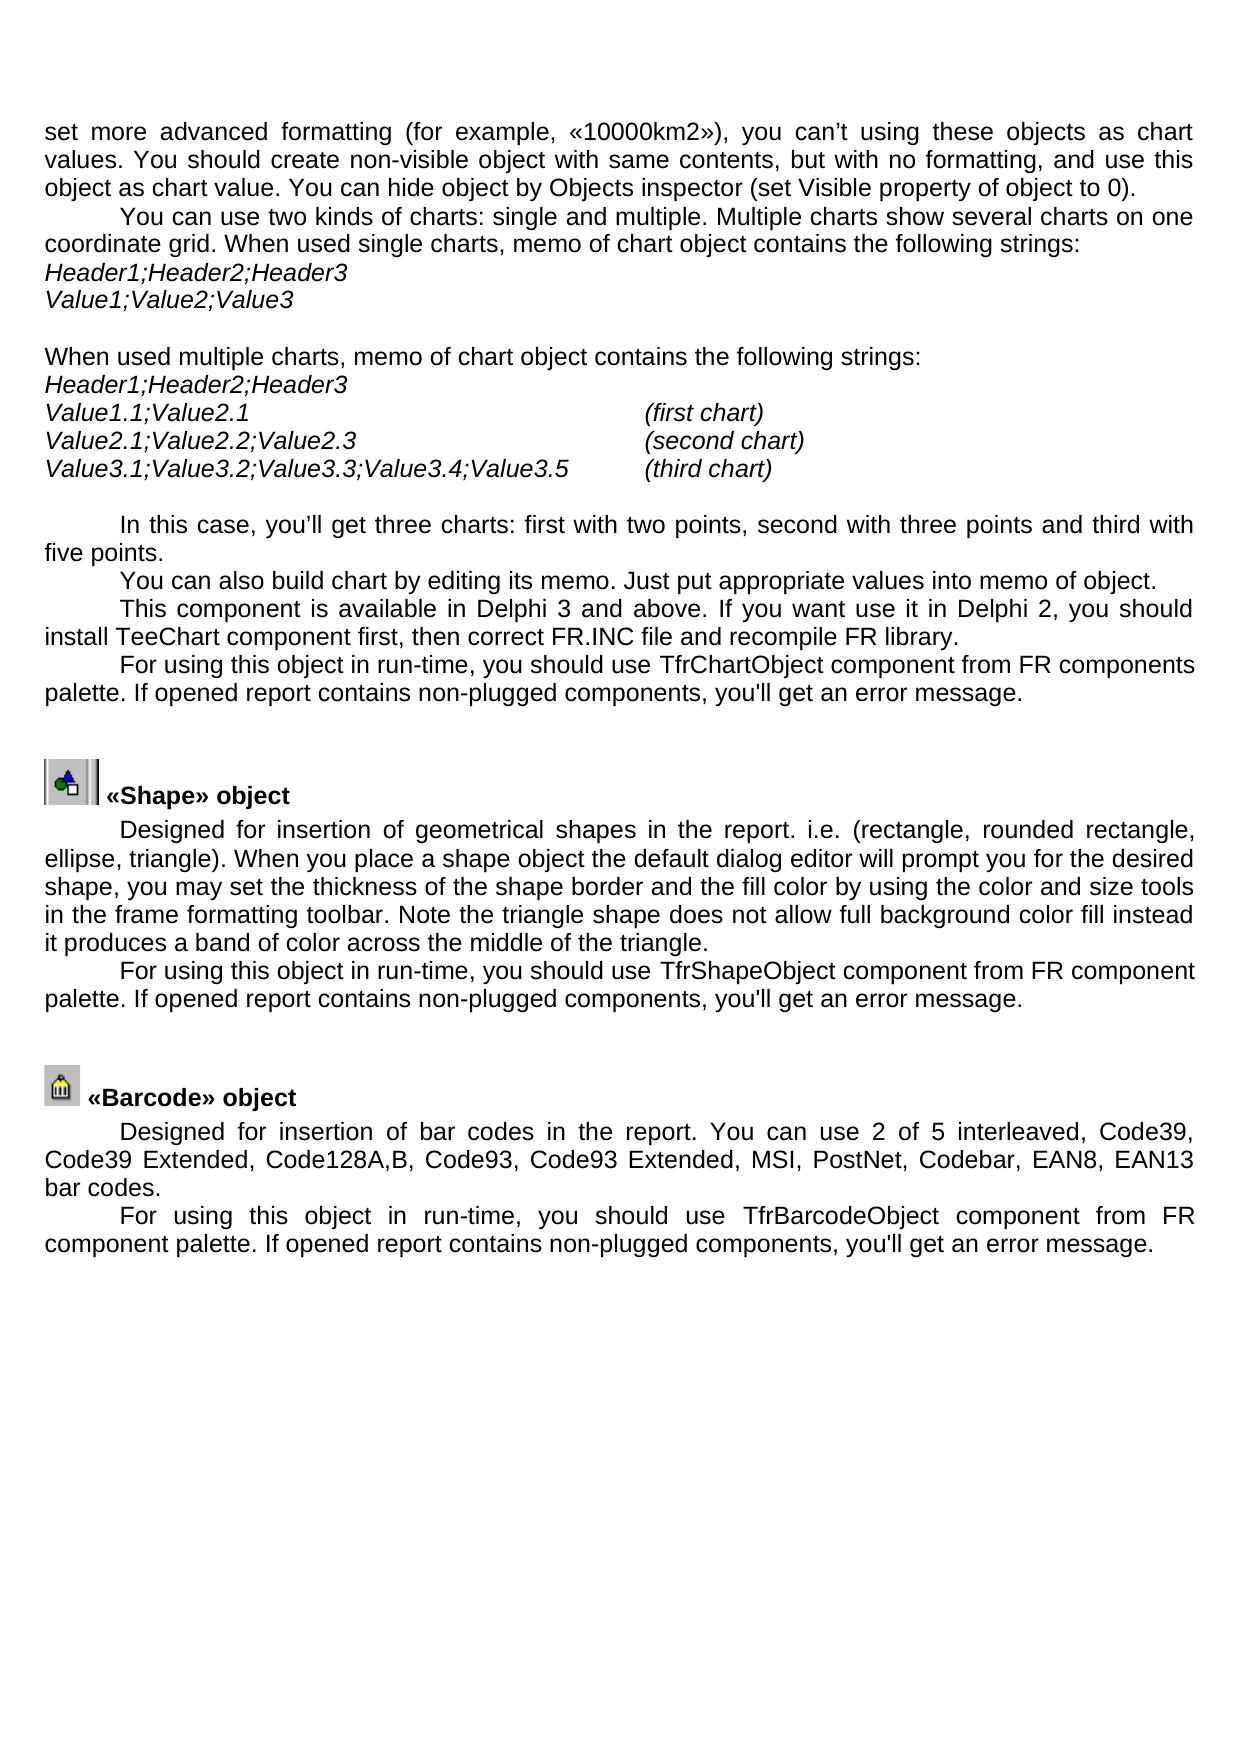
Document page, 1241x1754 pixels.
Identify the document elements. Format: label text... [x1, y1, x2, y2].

text For using this object in run-time, you should use TfrShapeObject component from FR component palette. If opened report contains non-plugged components, you'll get an error message. [44, 956, 1196, 1012]
text This component is available in Delphi 3 and above. If you want use it in Delphi 2, you should install TeeChart component first, then correct FR.INC file and recompile FR library. [44, 594, 1196, 651]
text Designed for insertion of geometrical shapes in the report. i.e. (rectangle, rounded rectangle, ellipse, triangle). When you place a shape object the default dialog editor will prompt you for the desired shape, you may set the thickness of the shape border and the fill color by using the color and size tools in the frame formatting toolbar. Note the triangle shape does not allow full background color fill instead it produces a band of color across the middle of the triangle. [44, 816, 1196, 956]
text For using this object in run-time, you should use TfrBarcodeObject component from FR component palette. If opened report contains non-plugged components, you'll get an error message. [44, 1202, 1196, 1258]
text In this case, you’ll get three charts: first with two points, second with three points and third with five points. [44, 510, 1196, 566]
text Header1;Header2;Header3 [44, 258, 1196, 286]
text When used multiple charts, memo of chart object contains the following strings: [44, 342, 1196, 370]
subtitle «Shape» object [44, 759, 1196, 810]
text You can also build chart by editing its memo. Just put appropriate values into memo of object. [44, 566, 1196, 594]
text Value1.1;Value2.1 (first chart) [44, 398, 1196, 426]
text You can use two kinds of charts: single and multiple. Multiple charts show several charts on one coordinate grid. When used single charts, memo of chart object contains the following strings: [44, 202, 1196, 258]
text Header1;Header2;Header3 [44, 370, 1196, 398]
text Value1;Value2;Value3 [44, 286, 1196, 314]
text Designed for insertion of bar codes in the report. You can use 2 of 5 interleaved, Code39, Code39 Extended, Code128A,B, Code93, Code93 Extended, MSI, PostNet, Codebar, EAN8, EAN13 bar codes. [44, 1117, 1196, 1202]
text Value3.1;Value3.2;Value3.3;Value3.4;Value3.5 (third chart) [44, 454, 1196, 482]
text For using this object in run-time, you should use TfrChartObject component from FR components palette. If opened report contains non-plugged components, you'll get an error message. [44, 651, 1196, 707]
text Value2.1;Value2.2;Value2.3 (second chart) [44, 426, 1196, 454]
text set more advanced formatting (for example, «10000km2»), you can’t using these objects as chart values. You should create non-visible object with same contents, but with no formatting, and use this object as chart value. You can hide object by Objects inspector (set Visible property of object to 0). [44, 118, 1196, 202]
subtitle «Barcode» object [44, 1065, 1196, 1111]
